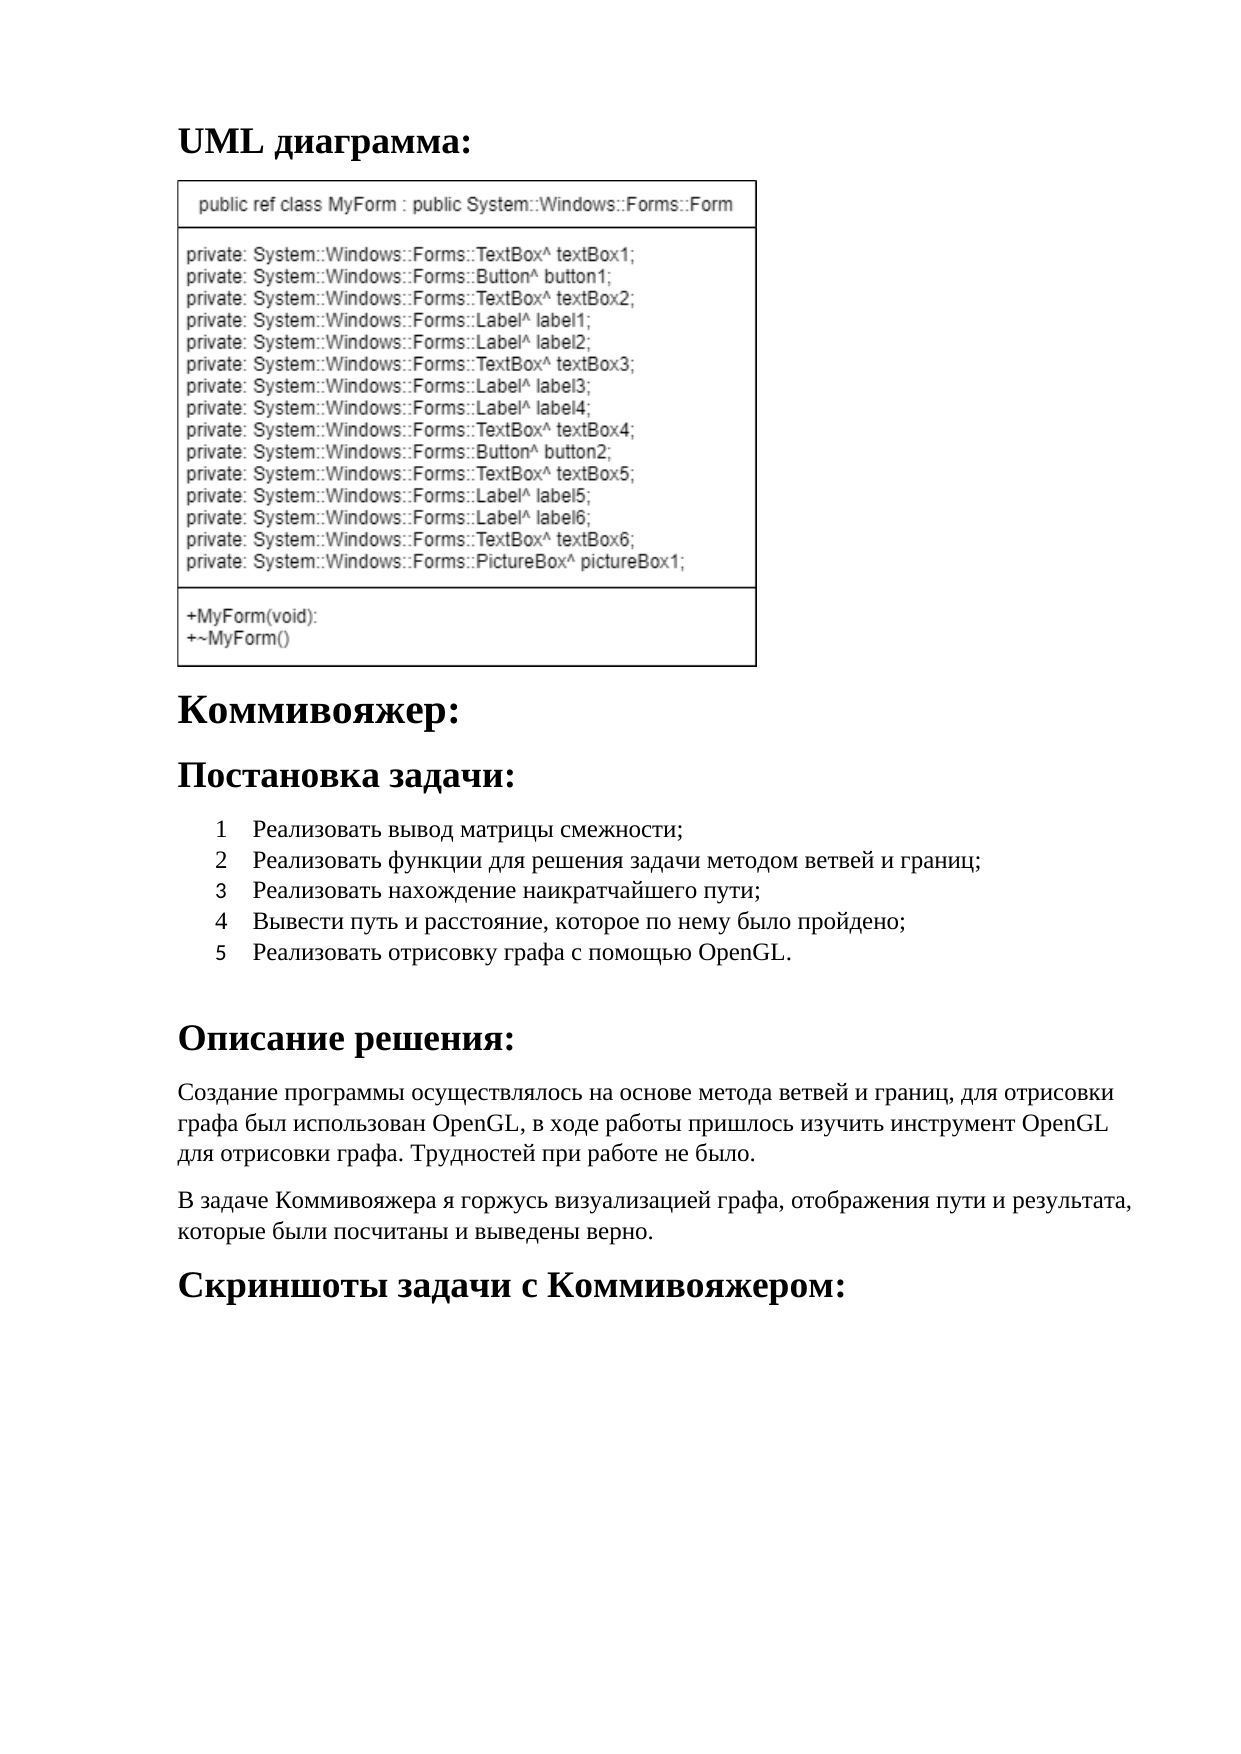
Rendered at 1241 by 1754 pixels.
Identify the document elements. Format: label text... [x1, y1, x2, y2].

list Реализовать отрисовку графа с помощью OpenGL. [215, 937, 1152, 966]
text UML диаграмма: [177, 118, 1152, 161]
list Реализовать функции для решения задачи методом ветвей и границ; [215, 845, 1152, 874]
picture [177, 180, 757, 667]
text Описание решения: [177, 984, 1152, 1058]
text Коммивояжер: [177, 685, 1152, 733]
list Вывести путь и расстояние, которое по нему было пройдено; [215, 906, 1152, 935]
text В задаче Коммивояжера я горжусь визуализацией графа, отображения пути и результата, которые были посчитаны и выведены верно. [177, 1185, 1152, 1244]
list Реализовать нахождение наикратчайшего пути; [215, 875, 1152, 904]
list Реализовать вывод матрицы смежности; [215, 814, 1152, 843]
text Скриншоты задачи с Коммивояжером: [177, 1263, 1152, 1306]
text Постановка задачи: [177, 752, 1152, 795]
text Создание программы осуществлялось на основе метода ветвей и границ, для отрисовки графа был использован OpenGL, в ходе работы пришлось изучить инструмент OpenGL для отрисовки графа. Трудностей при работе не было. [177, 1077, 1152, 1167]
